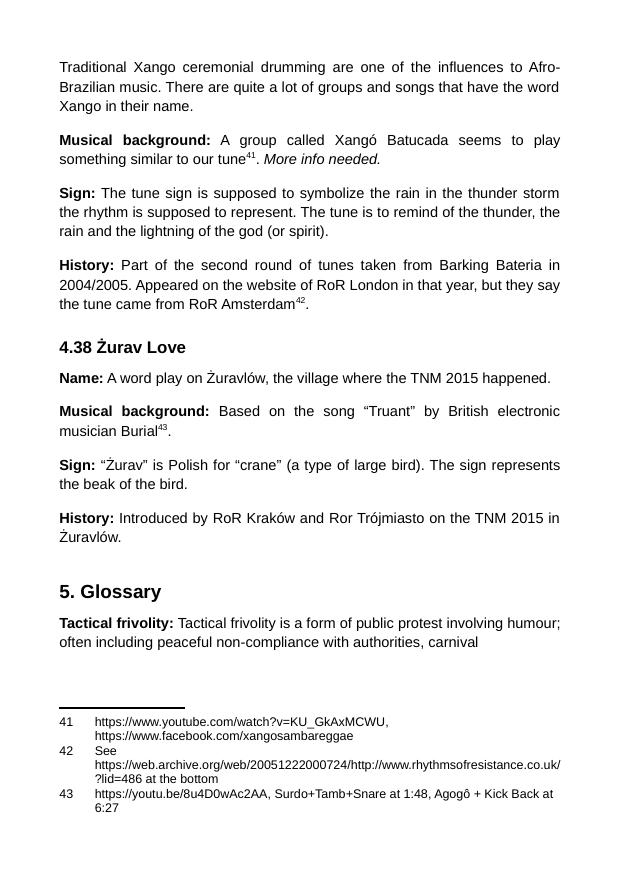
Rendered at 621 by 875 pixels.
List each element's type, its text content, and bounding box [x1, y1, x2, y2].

text History: Introduced by RoR Kraków and Ror Trójmiasto on the TNM 2015 in Żuravlów. [59, 509, 561, 545]
text Musical background: Based on the song “Truant” by British electronic musician Burial. [59, 403, 561, 439]
text Name: A word play on Żuravlów, the village where the TNM 2015 happened. [59, 369, 561, 386]
text Sign: “Żurav” is Polish for “crane” (a type of large bird). The sign represents the beak of the bird. [59, 456, 561, 492]
subtitle Żurav Love [59, 338, 561, 357]
text Sign: The tune sign is supposed to symbolize the rain in the thunder storm the rhythm is supposed to represent. The tune is to remind of the thunder, the rain and the lightning of the god (or spirit). [59, 184, 561, 240]
text Tactical frivolity: Tactical frivolity is a form of public protest involving humour; often including peaceful non-compliance with authorities, carnival [59, 614, 561, 650]
text See https://web.archive.org/web/20051222000724/http://www.rhythmsofresistance.co.uk/?lid=486 at the bottom [59, 743, 561, 786]
subtitle Glossary [59, 580, 561, 602]
text https://www.youtube.com/watch?v=KU_GkAxMCWU, https://www.facebook.com/xangosambareggae [59, 714, 561, 743]
text History: Part of the second round of tunes taken from Barking Bateria in 2004/2005. Appeared on the website of RoR London in that year, but they say the tune came from RoR Amsterdam. [59, 257, 561, 312]
text Musical background: A group called Xangó Batucada seems to play something similar to our tune. More info needed. [59, 131, 561, 167]
text https://youtu.be/8u4D0wAc2AA, Surdo+Tamb+Snare at 1:48, Agogô + Kick Back at 6:27 [59, 786, 561, 815]
text Traditional Xango ceremonial drumming are one of the influences to Afro-Brazilian music. There are quite a lot of groups and songs that have the word Xango in their name. [59, 59, 561, 114]
